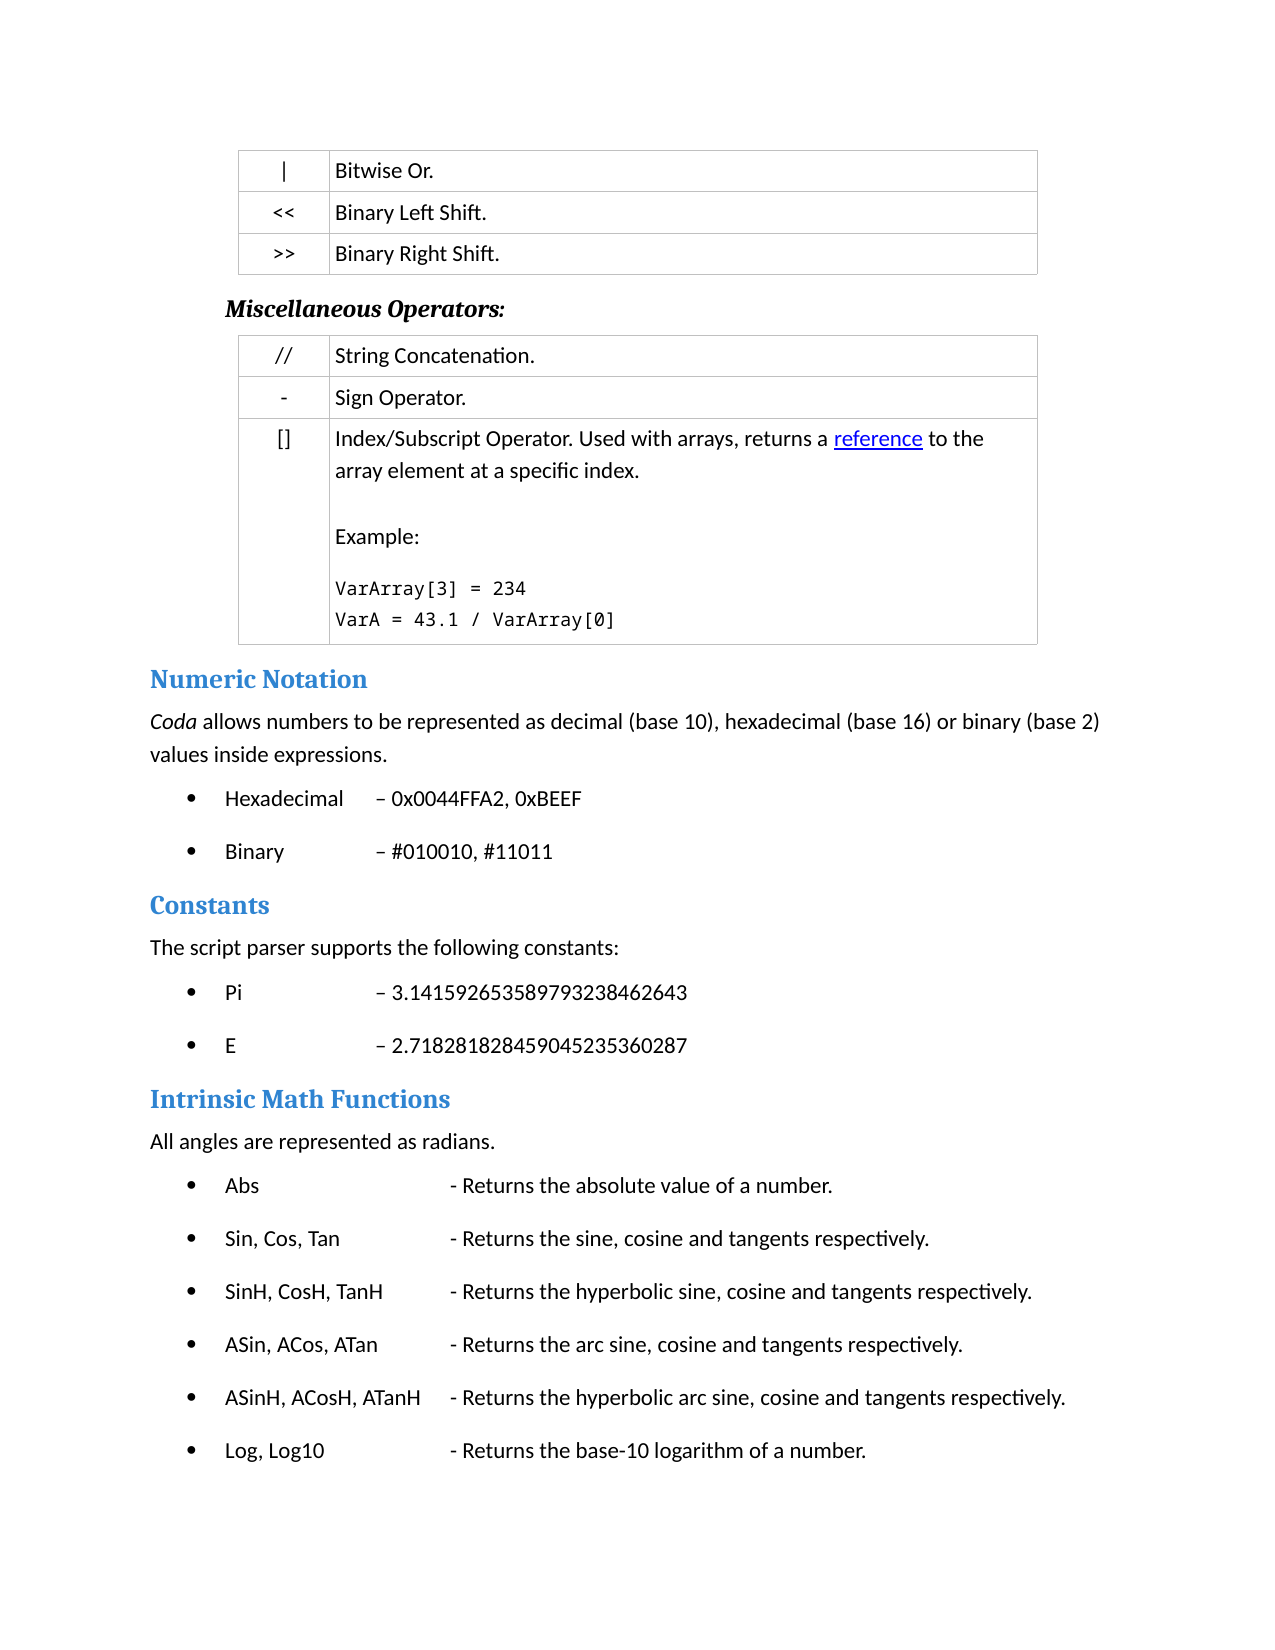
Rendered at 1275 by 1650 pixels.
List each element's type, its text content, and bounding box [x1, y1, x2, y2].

subtitle Miscellaneous Operators: [225, 294, 1125, 323]
list Abs - Returns the absolute value of a number. [187, 1171, 1125, 1199]
table_cell | [239, 151, 329, 191]
list Hexadecimal – 0x0044FFA2, 0xBEEF [187, 784, 1125, 812]
table_cell Index/Subscript Operator. Used with arrays, returns a reference to the array element at a specific index. Example: VarArray[3] = 234 VarA = 43.1 / VarArray[0] [330, 419, 1037, 644]
text Coda allows numbers to be represented as decimal (base 10), hexadecimal (base 16) or binary (base 2) values inside expressions. [150, 707, 1125, 768]
list Sin, Cos, Tan - Returns the sine, cosine and tangents respectively. [187, 1224, 1125, 1252]
text The script parser supports the following constants: [150, 933, 1125, 961]
list E – 2.718281828459045235360287 [187, 1031, 1125, 1059]
list Log, Log10 - Returns the base-10 logarithm of a number. [187, 1436, 1125, 1464]
list SinH, CosH, TanH - Returns the hyperbolic sine, cosine and tangents respectively. [187, 1277, 1125, 1305]
table_cell Sign Operator. [330, 377, 1037, 417]
list Pi – 3.141592653589793238462643 [187, 978, 1125, 1006]
table_cell >> [239, 234, 329, 274]
list Binary – #010010, #11011 [187, 837, 1125, 865]
table_header // [239, 336, 329, 376]
table_header String Concatenation. [330, 336, 1037, 376]
subtitle Intrinsic Math Functions [150, 1084, 1125, 1115]
subtitle Constants [150, 890, 1125, 921]
table_cell - [239, 377, 329, 417]
table_cell Bitwise Or. [330, 151, 1037, 191]
subtitle Numeric Notation [150, 664, 1125, 696]
list ASin, ACos, ATan - Returns the arc sine, cosine and tangents respectively. [187, 1330, 1125, 1358]
table_cell Binary Left Shift. [330, 192, 1037, 232]
list ASinH, ACosH, ATanH - Returns the hyperbolic arc sine, cosine and tangents respectively. [187, 1383, 1125, 1411]
table_cell << [239, 192, 329, 232]
text All angles are represented as radians. [150, 1127, 1125, 1155]
table_cell [] [239, 419, 329, 644]
table_cell Binary Right Shift. [330, 234, 1037, 274]
